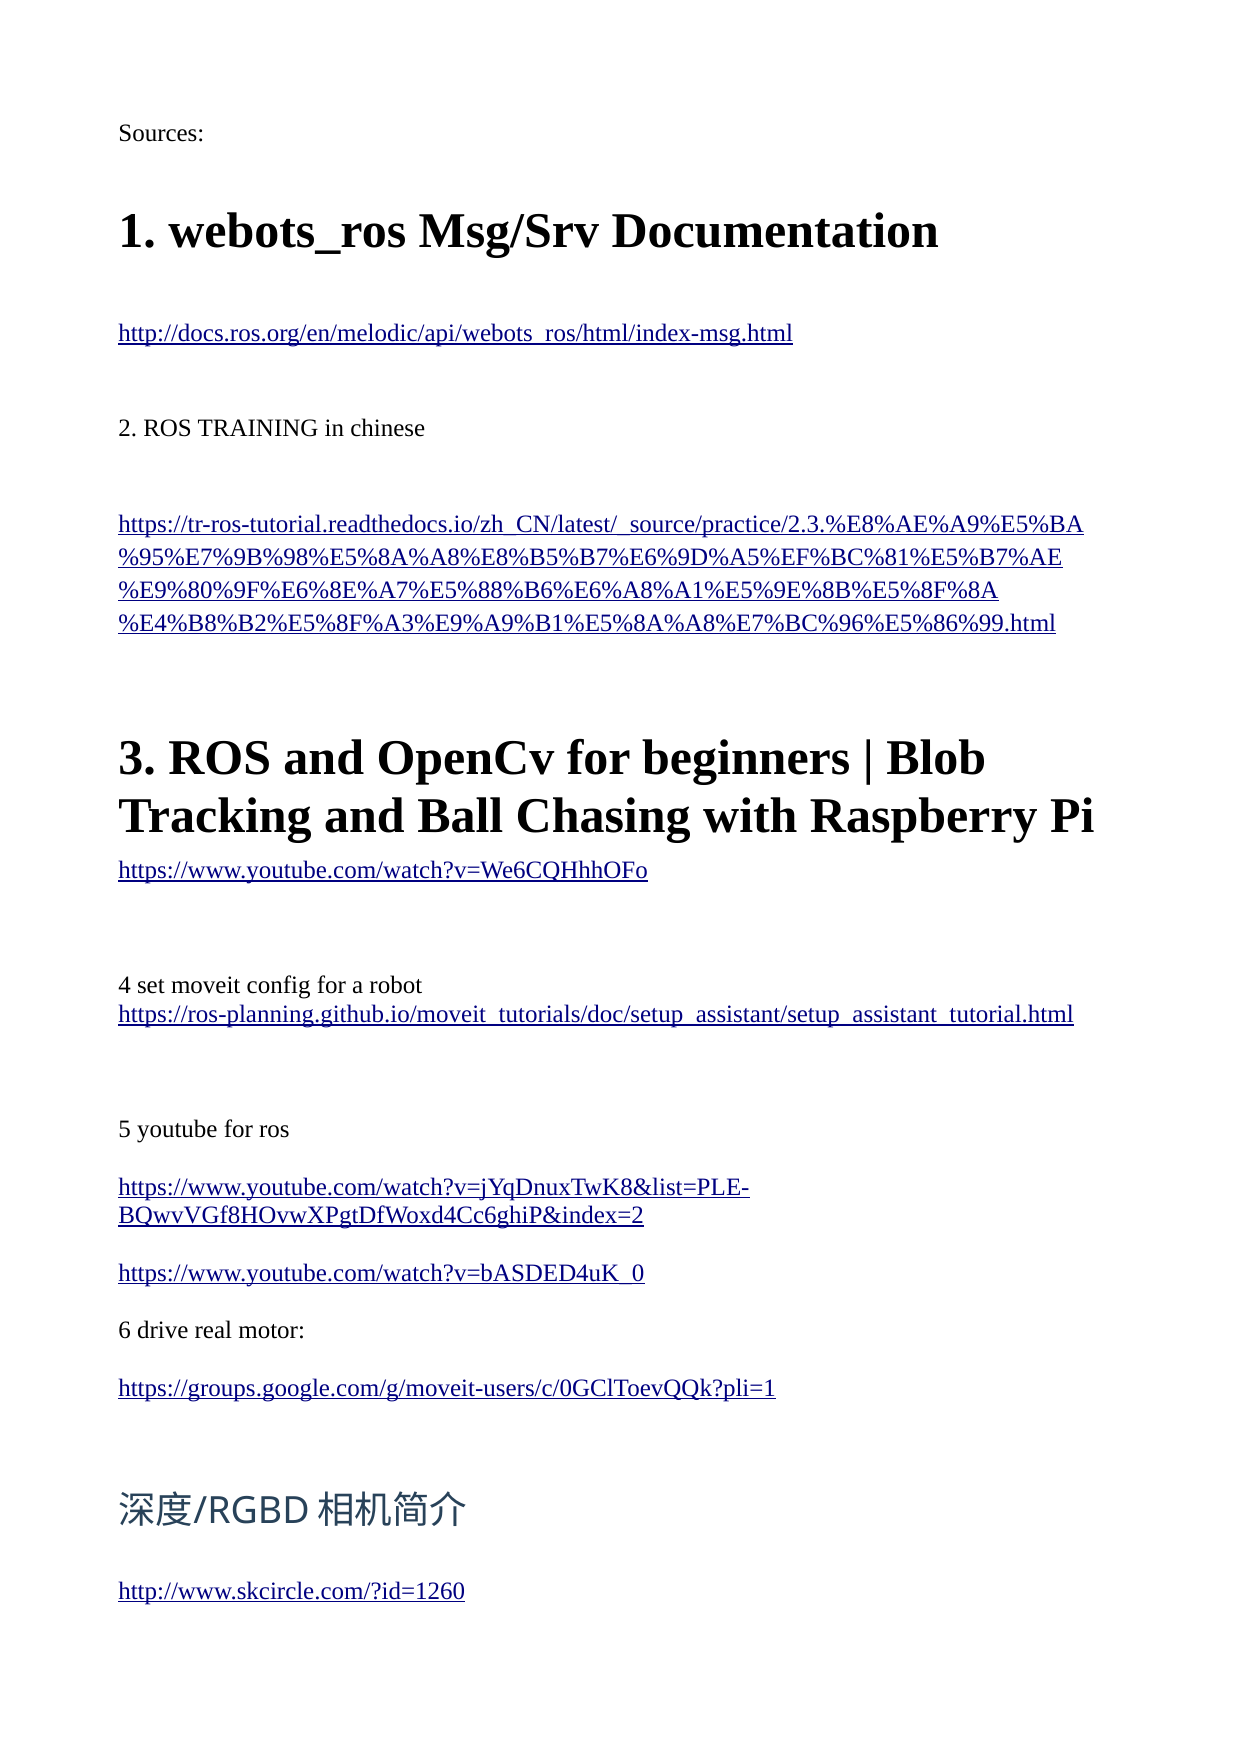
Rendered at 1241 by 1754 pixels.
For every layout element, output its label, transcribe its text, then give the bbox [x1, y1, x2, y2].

text 6 drive real motor: [118, 1315, 1122, 1344]
text 2. ROS TRAINING in chinese [118, 413, 1122, 442]
text https://tr-ros-tutorial.readthedocs.io/zh_CN/latest/_source/practice/2.3.%E8%AE%A9%E5%BA%95%E7%9B%98%E5%8A%A8%E8%B5%B7%E6%9D%A5%EF%BC%81%E5%B7%AE%E9%80%9F%E6%8E%A7%E5%88%B6%E6%A8%A1%E5%9E%8B%E5%8F%8A%E4%B8%B2%E5%8F%A3%E9%A9%B1%E5%8A%A8%E7%BC%96%E5%86%99.html [118, 509, 1122, 636]
text https://www.youtube.com/watch?v=bASDED4uK_0 [118, 1258, 1122, 1287]
text http://www.skcircle.com/?id=1260 [118, 1576, 1122, 1604]
text https://groups.google.com/g/moveit-users/c/0GClToevQQk?pli=1 [118, 1373, 1122, 1402]
text https://ros-planning.github.io/moveit_tutorials/doc/setup_assistant/setup_assistant_tutorial.html [118, 999, 1122, 1028]
text 5 youtube for ros [118, 1114, 1122, 1143]
subtitle 3. ROS and OpenCv for beginners | Blob Tracking and Ball Chasing with Raspberry Pi [118, 728, 1122, 843]
text https://www.youtube.com/watch?v=jYqDnuxTwK8&list=PLE-BQwvVGf8HOvwXPgtDfWoxd4Cc6ghiP&index=2 [118, 1172, 1122, 1229]
text http://docs.ros.org/en/melodic/api/webots_ros/html/index-msg.html [118, 318, 1122, 347]
text 4 set moveit config for a robot [118, 970, 1122, 999]
text Sources: [118, 118, 1122, 147]
subtitle 1. webots_ros Msg/Srv Documentation [118, 201, 1122, 258]
text https://www.youtube.com/watch?v=We6CQHhhOFo [118, 855, 1122, 884]
subtitle 深度/RGBD相机简介 [118, 1480, 1122, 1534]
